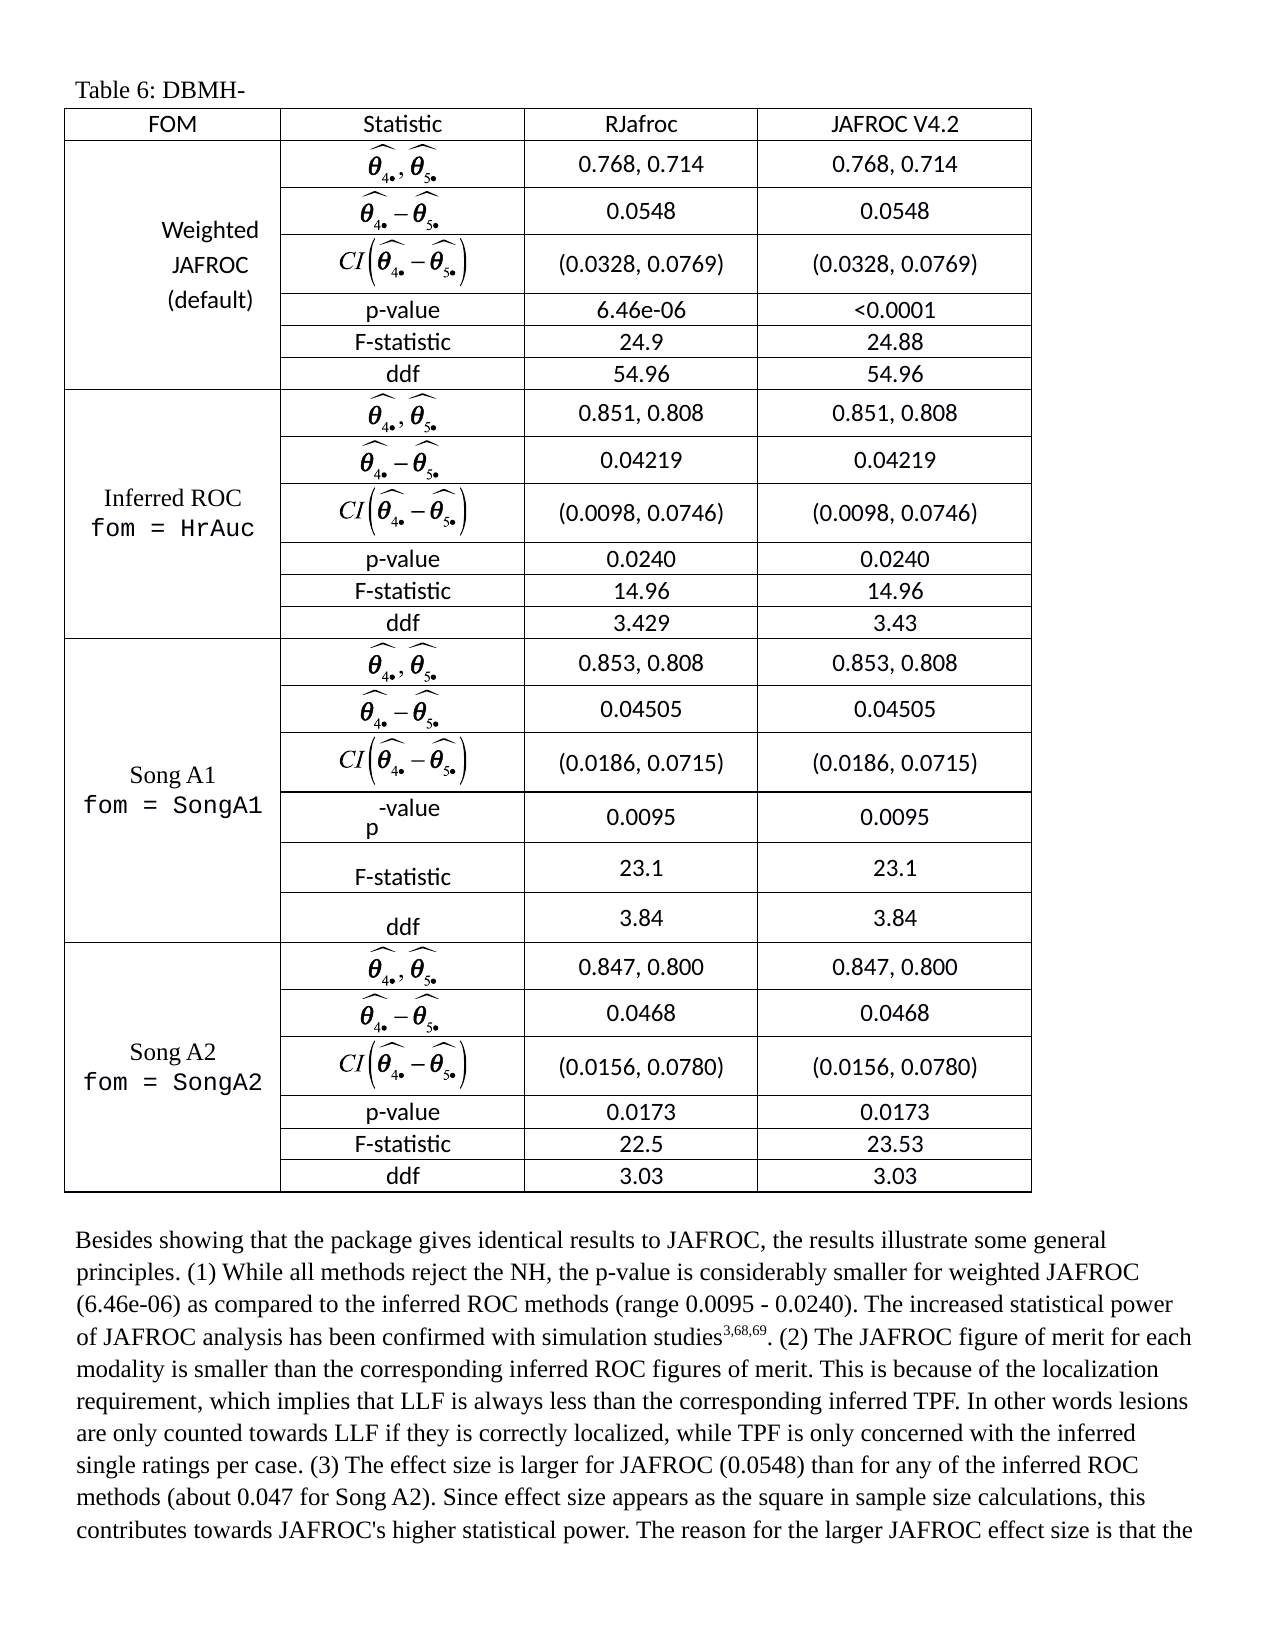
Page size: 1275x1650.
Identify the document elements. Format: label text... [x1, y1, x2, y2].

table_cell 54.96 [758, 358, 1031, 389]
table_cell (0.0098, 0.0746) [758, 484, 1031, 542]
table_cell 0.0240 [758, 543, 1031, 574]
text Besides showing that the package gives identical results to JAFROC, the results illustrate some general principles. (1) While all methods reject the NH, the p-value is considerably smaller for weighted JAFROC (6.46e-06) as compared to the inferred ROC methods (range 0.0095 - 0.0240). The increased statistical power of JAFROC analysis has been confirmed with simulation studies3,68,69. (2) The JAFROC figure of merit for each modality is smaller than the corresponding inferred ROC figures of merit. This is because of the localization requirement, which implies that LLF is always less than the corresponding inferred TPF. In other words lesions are only counted towards LLF if they is correctly localized, while TPF is only concerned with the inferred single ratings per case. (3) The effect size is larger for JAFROC (0.0548) than for any of the inferred ROC methods (about 0.047 for Song A2). Since effect size appears as the square in sample size calculations, this contributes towards JAFROC's higher statistical power. The reason for the larger JAFROC effect size is that the [75, 1225, 1200, 1543]
table_cell ddf [281, 893, 524, 942]
table_cell (0.0156, 0.0780) [525, 1037, 757, 1095]
table_cell (0.0098, 0.0746) [525, 484, 757, 542]
table_cell 0.04505 [525, 686, 757, 732]
table_cell 24.88 [758, 326, 1031, 357]
table_cell 0.0240 [525, 543, 757, 574]
table_cell 22.5 [525, 1129, 757, 1159]
table_cell 0.0173 [758, 1096, 1031, 1127]
table_cell 14.96 [525, 575, 757, 606]
table_cell 24.9 [525, 326, 757, 357]
table_cell 23.53 [758, 1129, 1031, 1159]
table_cell F-statistic [281, 575, 524, 606]
table_cell [281, 484, 524, 542]
table_cell <0.0001 [758, 294, 1031, 325]
table_cell Weighted JAFROC (default) [65, 141, 280, 389]
table_cell [281, 733, 524, 791]
table_cell [281, 141, 524, 187]
table_cell 0.768, 0.714 [758, 141, 1031, 187]
table_cell p-value [281, 543, 524, 574]
table_cell 0.853, 0.808 [525, 639, 757, 685]
text Table 6: DBMH- [75, 75, 1200, 104]
table_cell 0.0095 [525, 793, 757, 842]
table_cell 3.429 [525, 607, 757, 638]
table_cell F-statistic [281, 843, 524, 892]
table_cell p-value [281, 793, 524, 842]
table_cell F-statistic [281, 1129, 524, 1159]
table_cell [281, 437, 524, 483]
table_header RJafroc [525, 109, 757, 139]
table_cell ddf [281, 1160, 524, 1191]
table_cell 0.0548 [758, 188, 1031, 233]
table_cell (0.0156, 0.0780) [758, 1037, 1031, 1095]
table_cell 0.768, 0.714 [525, 141, 757, 187]
table_cell Song A1 fom = SongA1 [65, 639, 280, 942]
table_cell [281, 188, 524, 233]
table_cell 3.84 [525, 893, 757, 942]
table_cell [281, 639, 524, 685]
table_cell 0.04219 [758, 437, 1031, 483]
table_cell p-value [281, 1096, 524, 1127]
table_cell 0.847, 0.800 [758, 943, 1031, 989]
table_cell 0.0095 [758, 793, 1031, 842]
table_cell 0.04219 [525, 437, 757, 483]
table_cell Inferred ROC fom = HrAuc [65, 390, 280, 638]
table_cell (0.0328, 0.0769) [525, 235, 757, 293]
table_cell 3.03 [525, 1160, 757, 1191]
table_header Statistic [281, 109, 524, 139]
table_cell 0.0548 [525, 188, 757, 233]
table_cell 0.851, 0.808 [758, 390, 1031, 436]
table_cell [281, 390, 524, 436]
table_cell 54.96 [525, 358, 757, 389]
table_cell 0.851, 0.808 [525, 390, 757, 436]
table_cell 23.1 [525, 843, 757, 892]
table_header FOM [65, 109, 280, 139]
table_cell 0.847, 0.800 [525, 943, 757, 989]
table_cell p-value [281, 294, 524, 325]
table_cell (0.0328, 0.0769) [758, 235, 1031, 293]
table_cell [281, 1037, 524, 1095]
table_cell F-statistic [281, 326, 524, 357]
table_header JAFROC V4.2 [758, 109, 1031, 139]
table_cell 3.43 [758, 607, 1031, 638]
table_cell [281, 235, 524, 293]
table_cell 0.0468 [525, 990, 757, 1036]
table_cell Song A2 fom = SongA2 [65, 943, 280, 1191]
table_cell 3.03 [758, 1160, 1031, 1191]
table_cell (0.0186, 0.0715) [525, 733, 757, 791]
table_cell 6.46e-06 [525, 294, 757, 325]
table_cell 0.853, 0.808 [758, 639, 1031, 685]
table_cell 3.84 [758, 893, 1031, 942]
table_cell 14.96 [758, 575, 1031, 606]
table_cell 0.0468 [758, 990, 1031, 1036]
table_cell [281, 943, 524, 989]
table_cell [281, 990, 524, 1036]
table_cell ddf [281, 358, 524, 389]
table_cell [281, 686, 524, 732]
table_cell (0.0186, 0.0715) [758, 733, 1031, 791]
table_cell 0.0173 [525, 1096, 757, 1127]
table_cell 23.1 [758, 843, 1031, 892]
table_cell 0.04505 [758, 686, 1031, 732]
table_cell ddf [281, 607, 524, 638]
